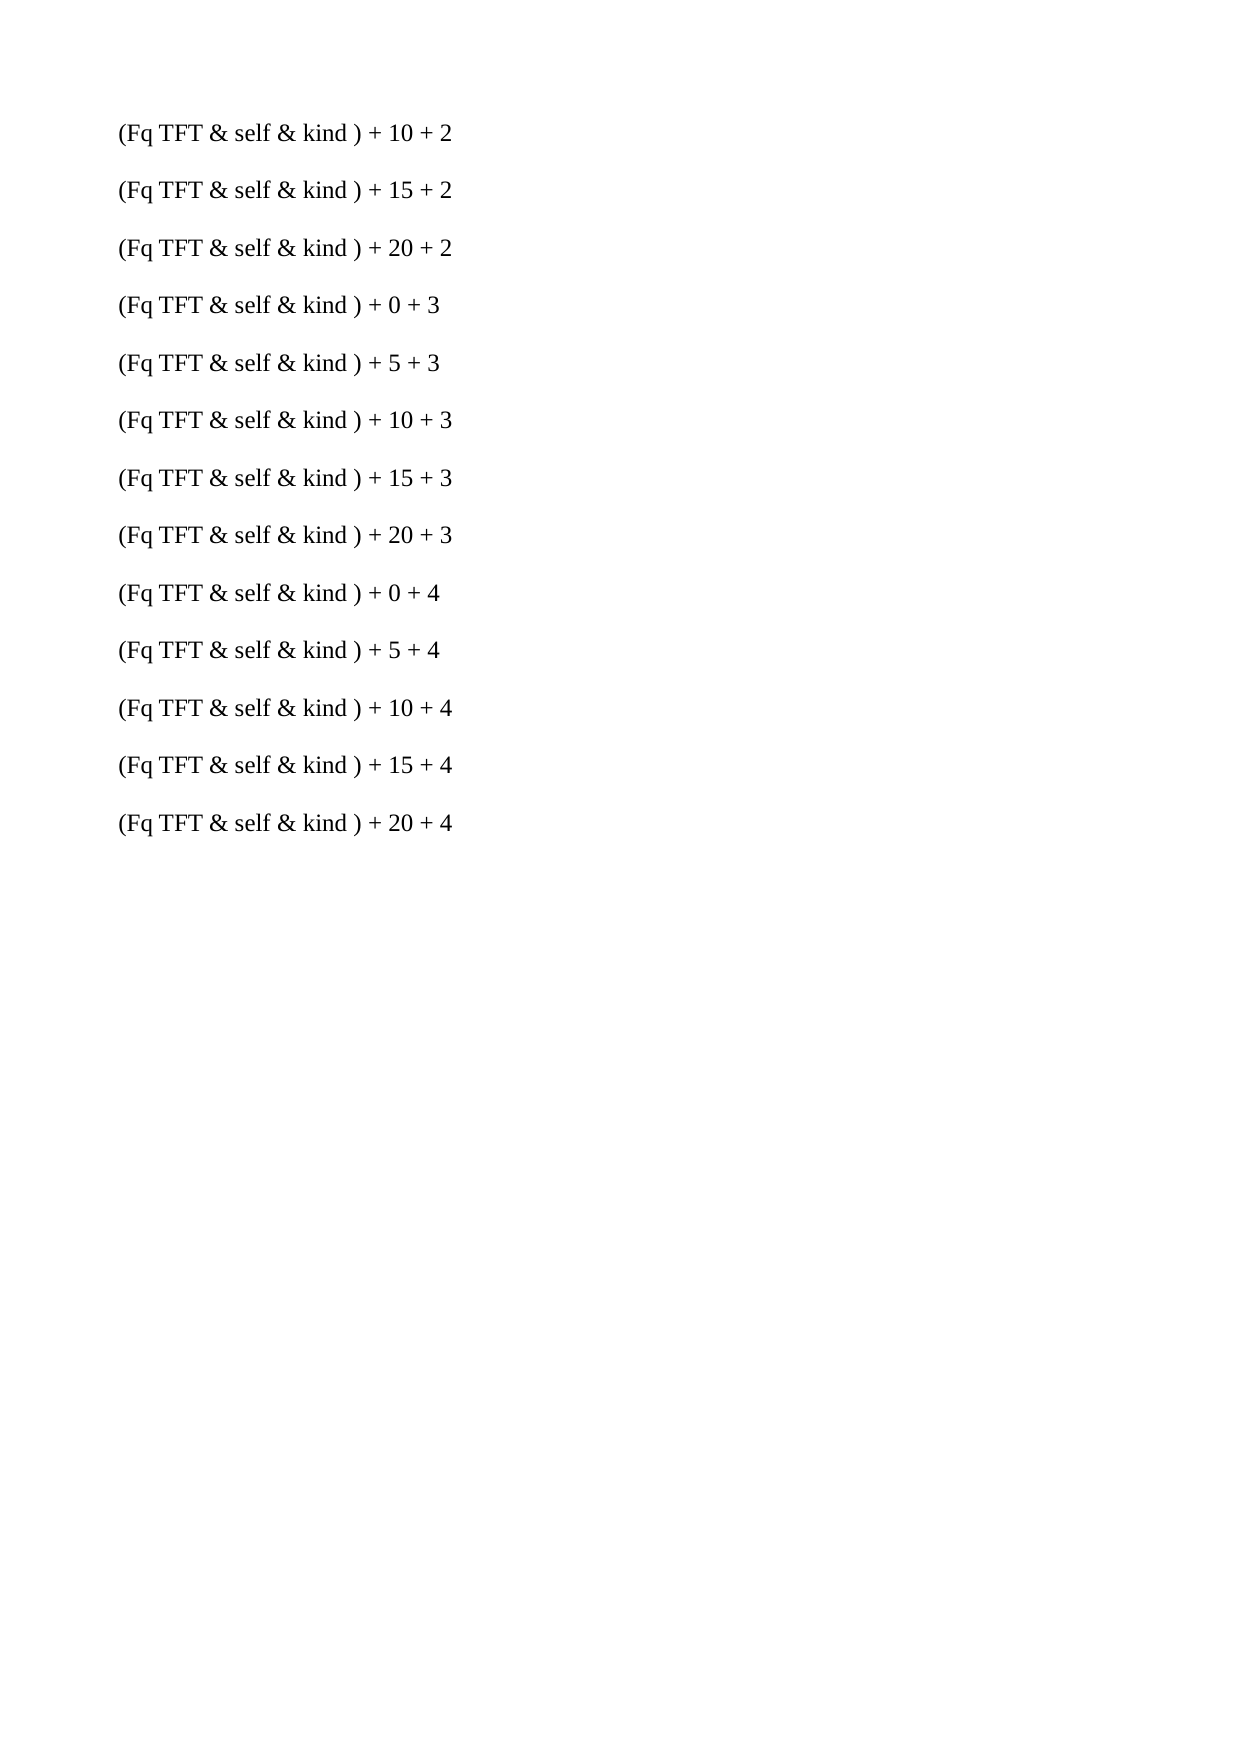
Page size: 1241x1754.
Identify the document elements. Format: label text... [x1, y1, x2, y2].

text (Fq TFT & self & kind ) + 20 + 4 [118, 808, 1122, 837]
text (Fq TFT & self & kind ) + 15 + 2 [118, 176, 1122, 204]
text (Fq TFT & self & kind ) + 20 + 2 [118, 233, 1122, 262]
text (Fq TFT & self & kind ) + 5 + 3 [118, 348, 1122, 377]
text (Fq TFT & self & kind ) + 5 + 4 [118, 636, 1122, 664]
text (Fq TFT & self & kind ) + 15 + 3 [118, 463, 1122, 492]
text (Fq TFT & self & kind ) + 0 + 4 [118, 578, 1122, 607]
text (Fq TFT & self & kind ) + 10 + 2 [118, 118, 1122, 147]
text (Fq TFT & self & kind ) + 15 + 4 [118, 751, 1122, 779]
text (Fq TFT & self & kind ) + 20 + 3 [118, 521, 1122, 549]
text (Fq TFT & self & kind ) + 10 + 3 [118, 406, 1122, 434]
text (Fq TFT & self & kind ) + 0 + 3 [118, 291, 1122, 319]
text (Fq TFT & self & kind ) + 10 + 4 [118, 693, 1122, 722]
